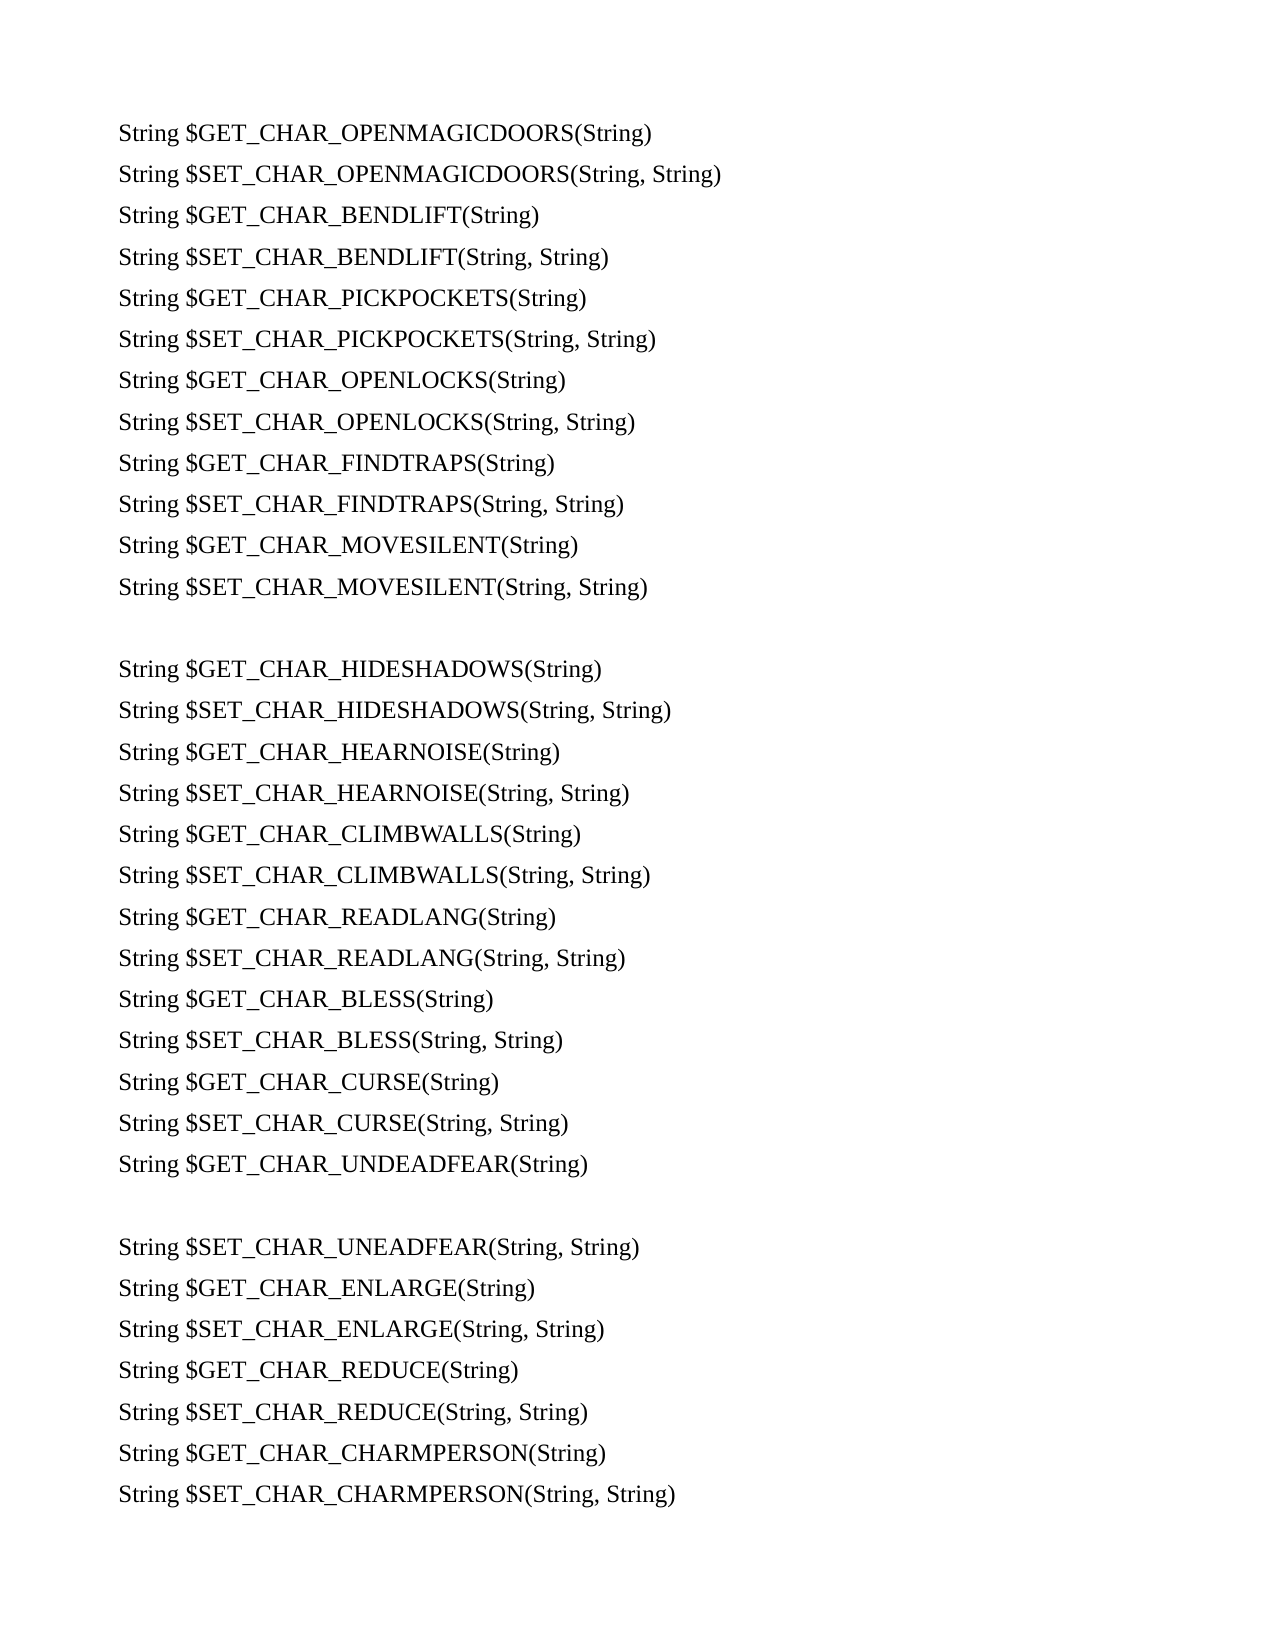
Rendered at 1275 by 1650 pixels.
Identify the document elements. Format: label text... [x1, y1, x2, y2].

text String $SET_CHAR_PICKPOCKETS(String, String) [118, 324, 1157, 353]
text String $SET_CHAR_HIDESHADOWS(String, String) [118, 696, 1157, 724]
text String $SET_CHAR_FINDTRAPS(String, String) [118, 489, 1157, 518]
text String $SET_CHAR_CURSE(String, String) [118, 1108, 1157, 1137]
text String $GET_CHAR_BLESS(String) [118, 984, 1157, 1013]
text String $SET_CHAR_UNEADFEAR(String, String) [118, 1232, 1157, 1261]
text String $GET_CHAR_CLIMBWALLS(String) [118, 819, 1157, 848]
text String $SET_CHAR_CHARMPERSON(String, String) [118, 1479, 1157, 1508]
text String $GET_CHAR_ENLARGE(String) [118, 1273, 1157, 1302]
text String $SET_CHAR_ENLARGE(String, String) [118, 1314, 1157, 1343]
text String $SET_CHAR_MOVESILENT(String, String) [118, 572, 1157, 601]
text String $SET_CHAR_BLESS(String, String) [118, 1026, 1157, 1054]
text String $SET_CHAR_REDUCE(String, String) [118, 1397, 1157, 1426]
text String $GET_CHAR_CHARMPERSON(String) [118, 1438, 1157, 1467]
text String $GET_CHAR_OPENLOCKS(String) [118, 366, 1157, 394]
text String $GET_CHAR_UNDEADFEAR(String) [118, 1149, 1157, 1178]
text String $GET_CHAR_MOVESILENT(String) [118, 531, 1157, 559]
text String $SET_CHAR_OPENMAGICDOORS(String, String) [118, 159, 1157, 188]
text String $SET_CHAR_BENDLIFT(String, String) [118, 242, 1157, 271]
text String $GET_CHAR_FINDTRAPS(String) [118, 448, 1157, 477]
text String $GET_CHAR_READLANG(String) [118, 902, 1157, 931]
text String $SET_CHAR_CLIMBWALLS(String, String) [118, 861, 1157, 889]
text String $GET_CHAR_PICKPOCKETS(String) [118, 283, 1157, 312]
text String $GET_CHAR_REDUCE(String) [118, 1356, 1157, 1384]
text String $SET_CHAR_OPENLOCKS(String, String) [118, 407, 1157, 436]
text String $SET_CHAR_HEARNOISE(String, String) [118, 778, 1157, 807]
text String $GET_CHAR_CURSE(String) [118, 1067, 1157, 1096]
text String $GET_CHAR_HEARNOISE(String) [118, 737, 1157, 766]
text String $GET_CHAR_HIDESHADOWS(String) [118, 654, 1157, 683]
text String $GET_CHAR_OPENMAGICDOORS(String) [118, 118, 1157, 147]
text String $SET_CHAR_READLANG(String, String) [118, 943, 1157, 972]
text String $GET_CHAR_BENDLIFT(String) [118, 201, 1157, 229]
